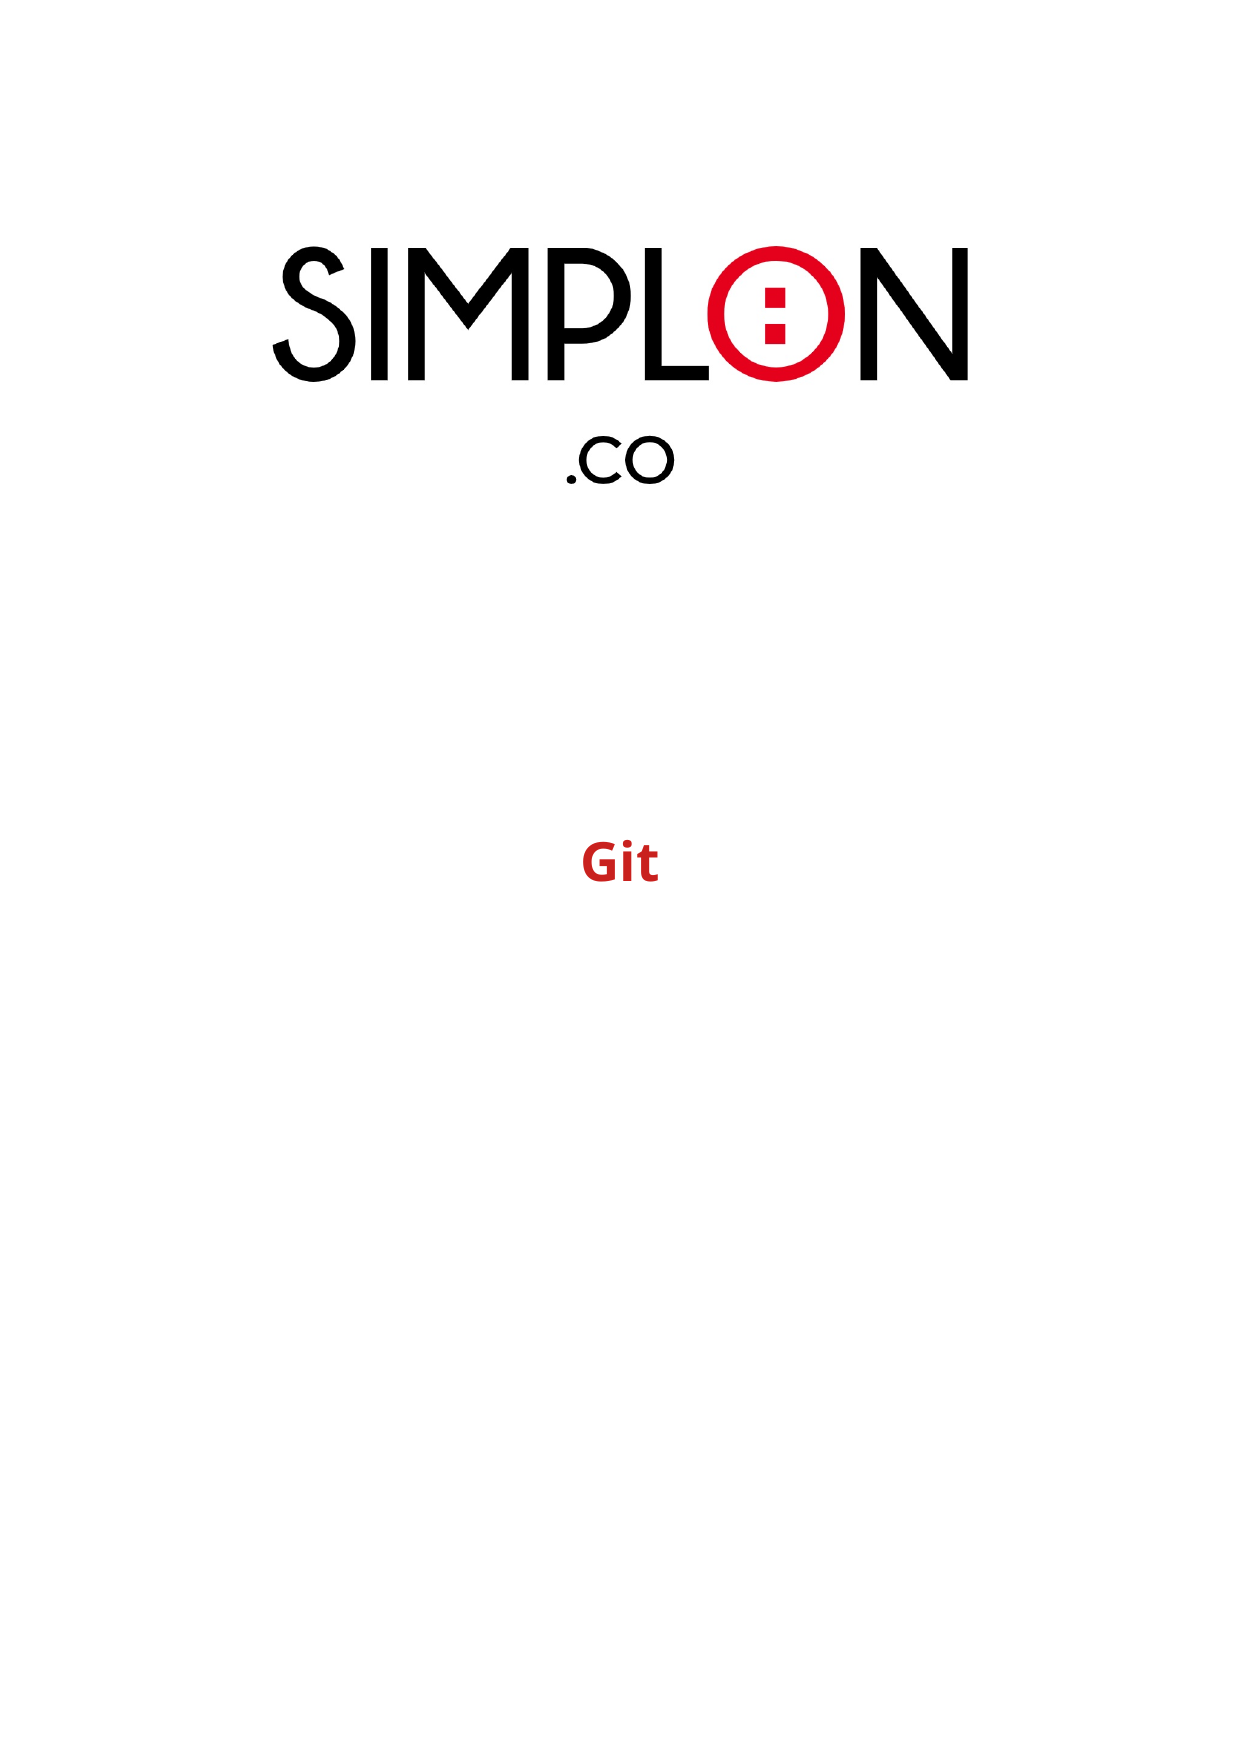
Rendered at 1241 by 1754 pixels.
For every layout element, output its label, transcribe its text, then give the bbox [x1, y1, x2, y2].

picture [272, 229, 968, 490]
title Git [118, 823, 1122, 897]
